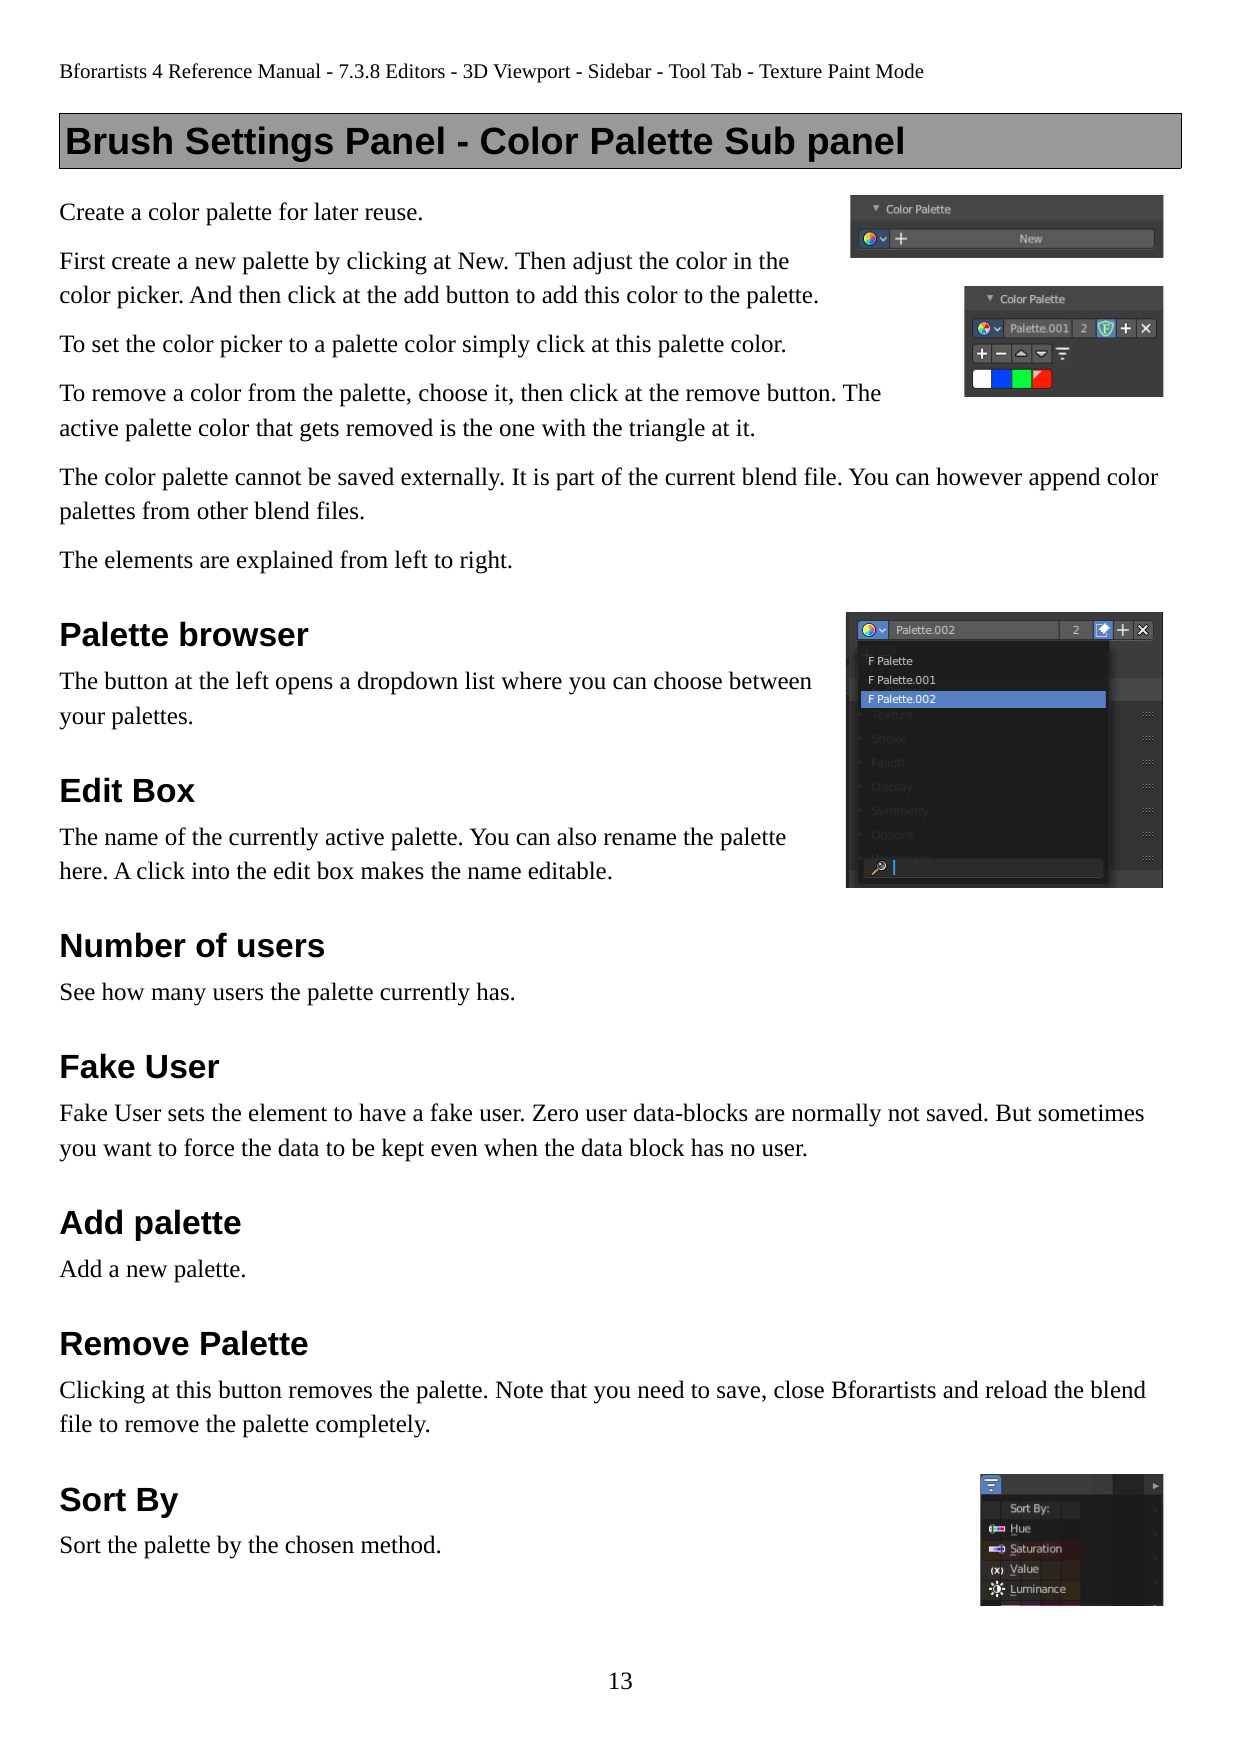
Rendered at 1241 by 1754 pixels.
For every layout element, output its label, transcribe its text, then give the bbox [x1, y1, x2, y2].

text The elements are explained from left to right. [59, 545, 1181, 574]
subtitle Number of users [59, 926, 1181, 965]
text Create a color palette for later reuse. [59, 197, 850, 225]
text The button at the left opens a dropdown list where you can choose between your palettes. [59, 666, 845, 730]
text Fake User sets the element to have a fake user. Zero user data-blocks are normally not saved. But sometimes you want to force the data to be kept even when the data block has no user. [59, 1098, 1181, 1162]
subtitle Fake User [59, 1047, 1181, 1086]
subtitle Add palette [59, 1203, 1181, 1242]
text The color palette cannot be saved externally. It is part of the current blend file. You can however append color palettes from other blend files. [59, 462, 1181, 525]
text Clicking at this button removes the palette. Note that you need to save, close Bforartists and reload the blend file to remove the palette completely. [59, 1375, 1181, 1438]
table_header Brush Settings Panel - Color Palette Sub panel [60, 114, 1181, 168]
subtitle Palette browser [59, 615, 845, 654]
subtitle Remove Palette [59, 1324, 1181, 1363]
text Add a new palette. [59, 1254, 1181, 1283]
text To set the color picker to a palette color simply click at this palette color. [59, 329, 964, 358]
text Sort the palette by the chosen method. [59, 1531, 980, 1559]
subtitle [1164, 615, 1181, 654]
subtitle Edit Box [59, 771, 845, 809]
picture [845, 612, 1164, 888]
text See how many users the palette currently has. [59, 977, 1181, 1006]
text To remove a color from the palette, choose it, then click at the remove button. The active palette color that gets removed is the one with the triangle at it. [59, 378, 1181, 442]
subtitle [1164, 1479, 1181, 1518]
subtitle Sort By [59, 1479, 980, 1518]
subtitle [1164, 771, 1181, 809]
text First create a new palette by clicking at New. Then adjust the color in the color picker. And then click at the add button to add this color to the palette. [59, 246, 1181, 309]
picture [980, 1474, 1164, 1606]
picture [964, 286, 1164, 397]
text The name of the currently active palette. You can also rename the palette here. A click into the edit box makes the name editable. [59, 822, 845, 885]
picture [850, 195, 1164, 258]
